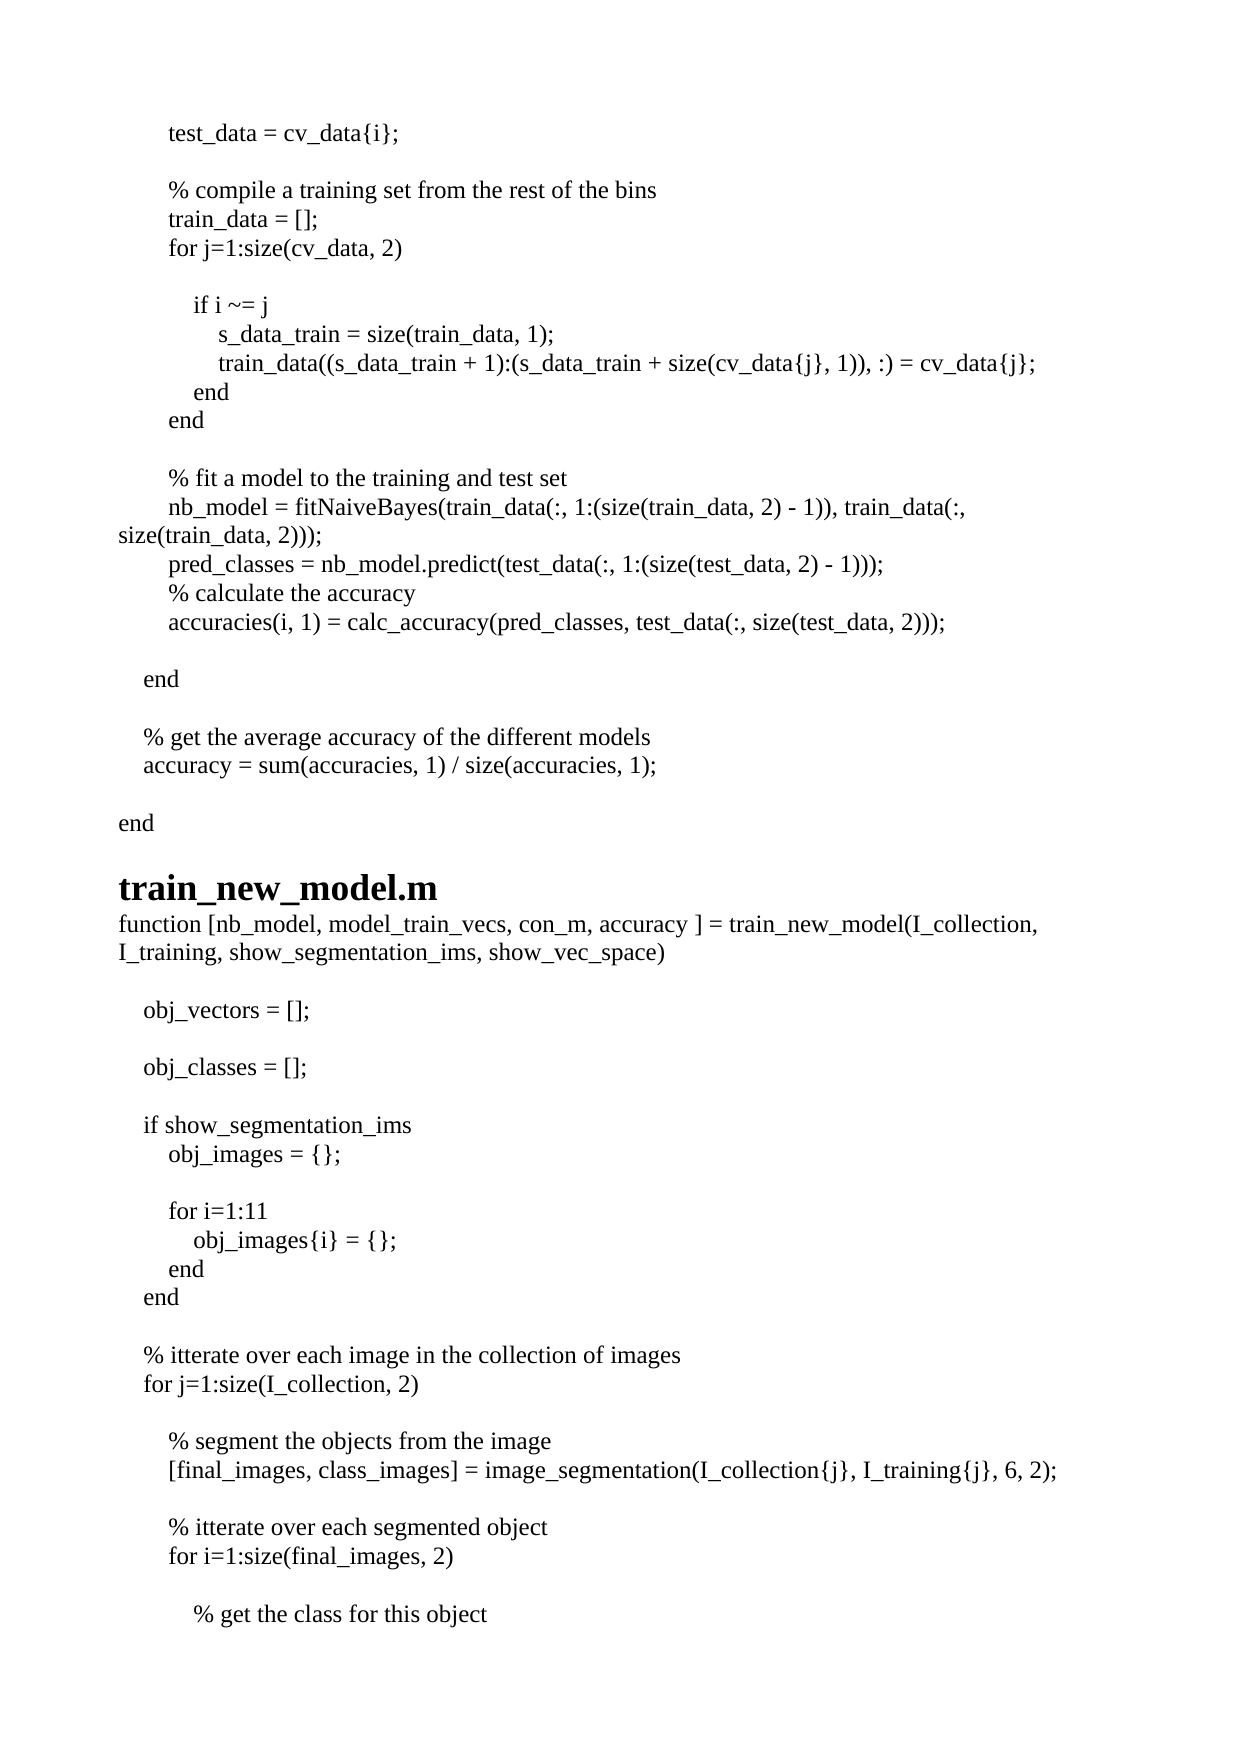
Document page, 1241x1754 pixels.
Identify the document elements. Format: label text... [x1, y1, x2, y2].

text s_data_train = size(train_data, 1); [118, 319, 1122, 348]
text % fit a model to the training and test set [118, 463, 1122, 492]
text pred_classes = nb_model.predict(test_data(:, 1:(size(test_data, 2) - 1))); [118, 549, 1122, 578]
text for i=1:size(final_images, 2) [118, 1541, 1122, 1570]
text for j=1:size(cv_data, 2) [118, 233, 1122, 262]
text for j=1:size(I_collection, 2) [118, 1369, 1122, 1397]
text % itterate over each image in the collection of images [118, 1340, 1122, 1369]
text end [118, 377, 1122, 406]
text train_new_model.m [118, 866, 1122, 909]
text end [118, 406, 1122, 434]
text end [118, 1282, 1122, 1311]
text function [nb_model, model_train_vecs, con_m, accuracy ] = train_new_model(I_collection, I_training, show_segmentation_ims, show_vec_space) [118, 909, 1122, 966]
text end [118, 1254, 1122, 1282]
text end [118, 664, 1122, 693]
text end [118, 808, 1122, 837]
text accuracies(i, 1) = calc_accuracy(pred_classes, test_data(:, size(test_data, 2))); [118, 607, 1122, 636]
text obj_images{i} = {}; [118, 1225, 1122, 1254]
text test_data = cv_data{i}; [118, 118, 1122, 147]
text if show_segmentation_ims [118, 1110, 1122, 1139]
text accuracy = sum(accuracies, 1) / size(accuracies, 1); [118, 751, 1122, 779]
text for i=1:11 [118, 1196, 1122, 1225]
text % get the average accuracy of the different models [118, 722, 1122, 751]
text % itterate over each segmented object [118, 1512, 1122, 1541]
text % calculate the accuracy [118, 578, 1122, 607]
text % get the class for this object [118, 1599, 1122, 1627]
text [final_images, class_images] = image_segmentation(I_collection{j}, I_training{j}, 6, 2); [118, 1455, 1122, 1484]
text % compile a training set from the rest of the bins [118, 176, 1122, 204]
text if i ~= j [118, 291, 1122, 319]
text obj_classes = []; [118, 1052, 1122, 1081]
text obj_images = {}; [118, 1139, 1122, 1167]
text % segment the objects from the image [118, 1426, 1122, 1455]
text obj_vectors = []; [118, 995, 1122, 1024]
text train_data = []; [118, 204, 1122, 233]
text nb_model = fitNaiveBayes(train_data(:, 1:(size(train_data, 2) - 1)), train_data(:, size(train_data, 2))); [118, 492, 1122, 549]
text train_data((s_data_train + 1):(s_data_train + size(cv_data{j}, 1)), :) = cv_data{j}; [118, 348, 1122, 377]
